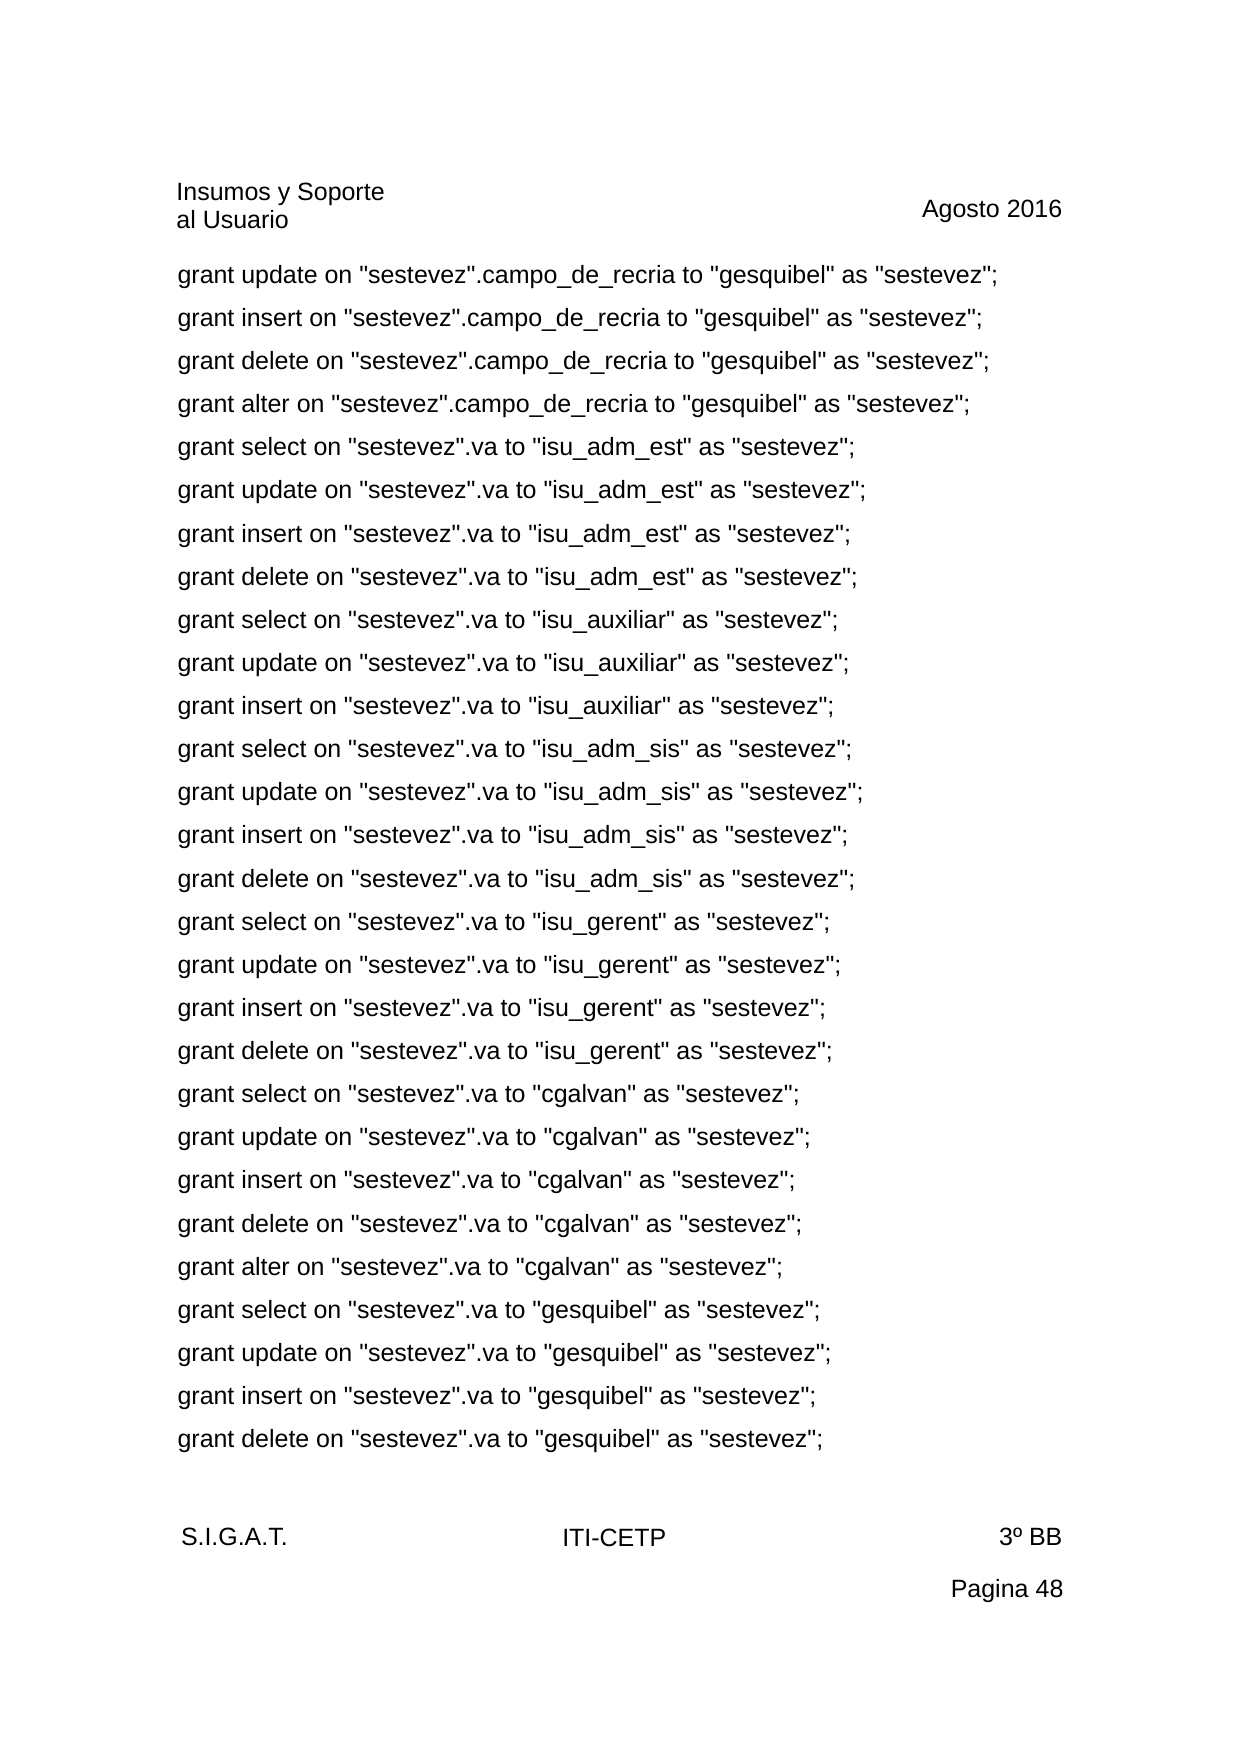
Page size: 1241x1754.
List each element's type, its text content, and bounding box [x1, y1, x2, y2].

text grant update on "sestevez".campo_de_recria to "gesquibel" as "sestevez"; grant insert on "sestevez".campo_de_recria to "gesquibel" as "sestevez"; grant delete on "sestevez".campo_de_recria to "gesquibel" as "sestevez"; grant alter on "sestevez".campo_de_recria to "gesquibel" as "sestevez"; grant select on "sestevez".va to "isu_adm_est" as "sestevez"; grant update on "sestevez".va to "isu_adm_est" as "sestevez"; grant insert on "sestevez".va to "isu_adm_est" as "sestevez"; grant delete on "sestevez".va to "isu_adm_est" as "sestevez"; grant select on "sestevez".va to "isu_auxiliar" as "sestevez"; grant update on "sestevez".va to "isu_auxiliar" as "sestevez"; grant insert on "sestevez".va to "isu_auxiliar" as "sestevez"; grant select on "sestevez".va to "isu_adm_sis" as "sestevez"; grant update on "sestevez".va to "isu_adm_sis" as "sestevez"; grant insert on "sestevez".va to "isu_adm_sis" as "sestevez"; grant delete on "sestevez".va to "isu_adm_sis" as "sestevez"; grant select on "sestevez".va to "isu_gerent" as "sestevez"; grant update on "sestevez".va to "isu_gerent" as "sestevez"; grant insert on "sestevez".va to "isu_gerent" as "sestevez"; grant delete on "sestevez".va to "isu_gerent" as "sestevez"; grant select on "sestevez".va to "cgalvan" as "sestevez"; grant update on "sestevez".va to "cgalvan" as "sestevez"; grant insert on "sestevez".va to "cgalvan" as "sestevez"; grant delete on "sestevez".va to "cgalvan" as "sestevez"; grant alter on "sestevez".va to "cgalvan" as "sestevez"; grant select on "sestevez".va to "gesquibel" as "sestevez"; grant update on "sestevez".va to "gesquibel" as "sestevez"; grant insert on "sestevez".va to "gesquibel" as "sestevez"; grant delete on "sestevez".va to "gesquibel" as "sestevez"; [177, 260, 1063, 1453]
